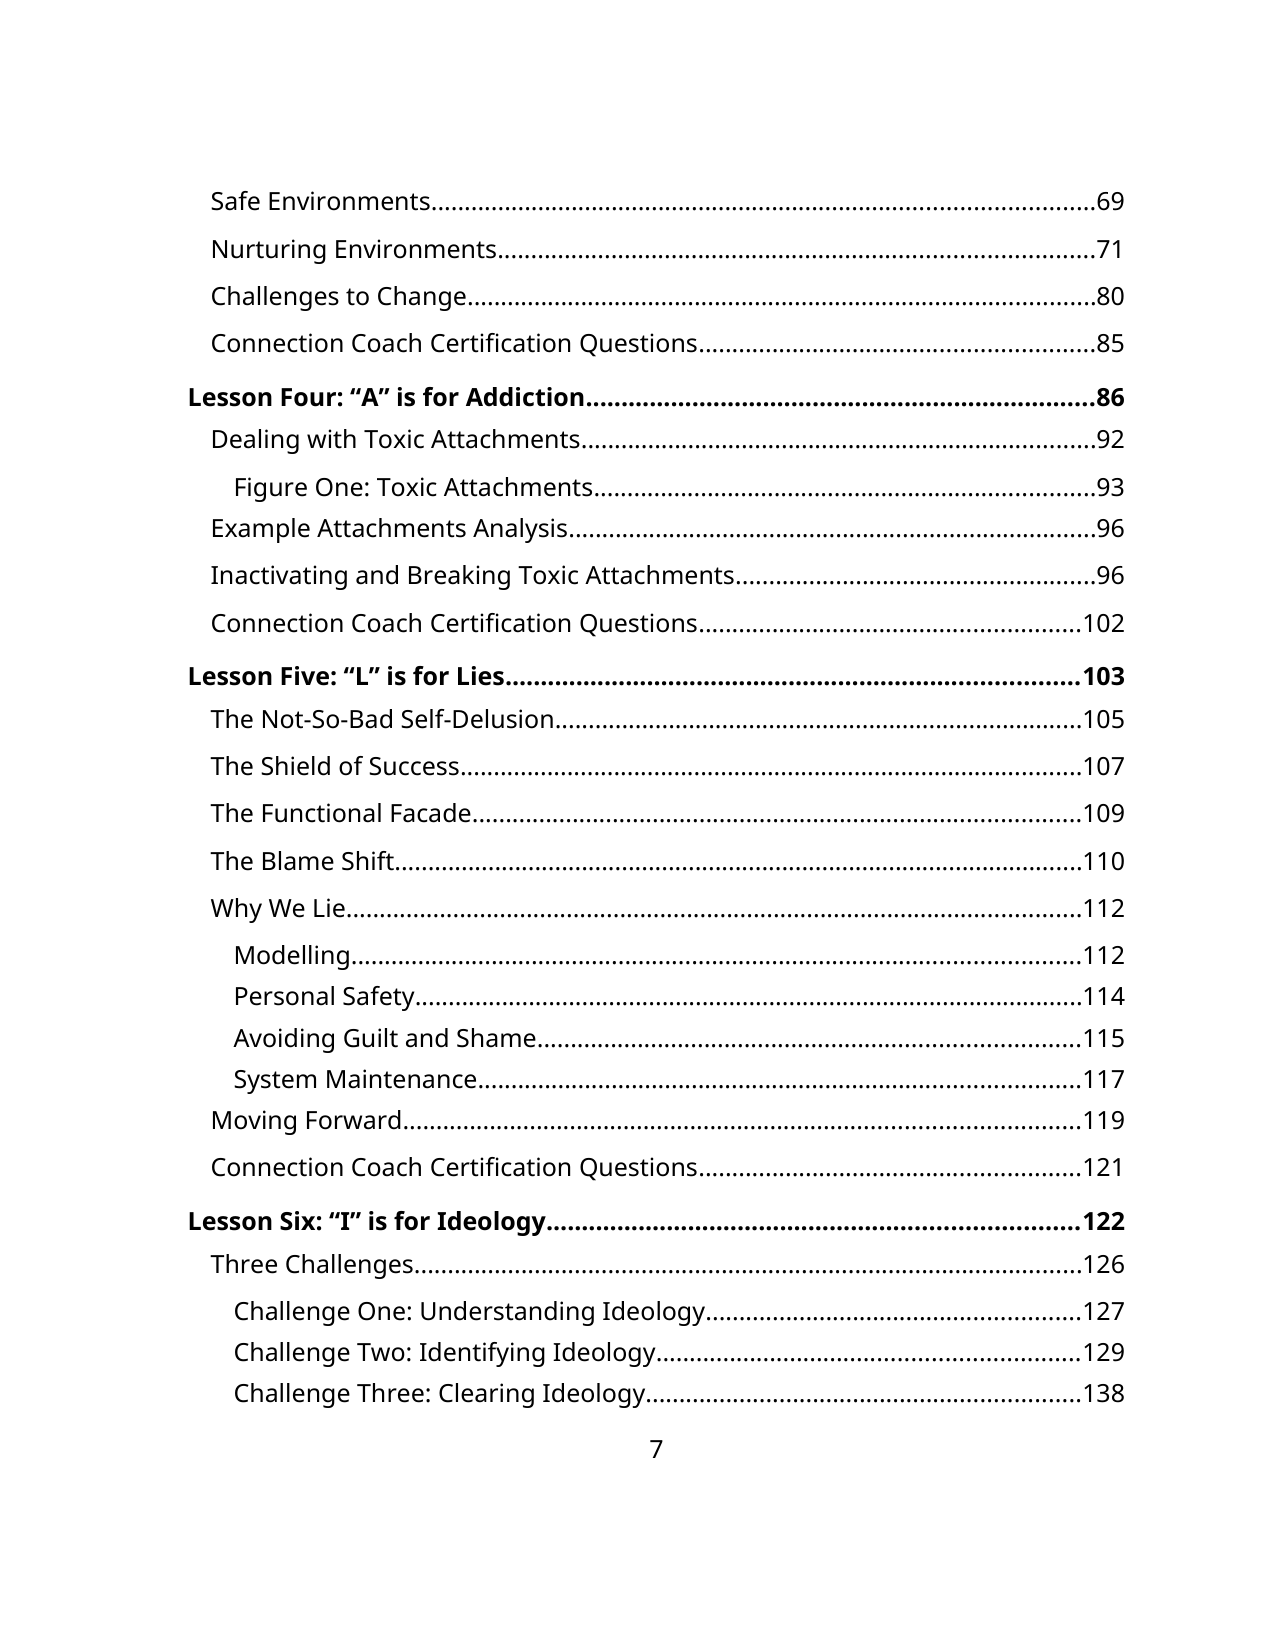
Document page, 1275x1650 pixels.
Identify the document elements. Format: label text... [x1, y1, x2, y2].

text Connection Coach Certification Questions 102 [210, 605, 1125, 639]
text The Not-So-Bad Self-Delusion 105 [210, 701, 1125, 735]
text The Blame Shift 110 [210, 843, 1125, 877]
text Avoiding Guilt and Shame 115 [233, 1020, 1125, 1054]
text Personal Safety 114 [233, 979, 1125, 1013]
text Challenges to Change 80 [210, 279, 1125, 313]
text Moving Forward 119 [210, 1103, 1125, 1137]
text Nurturing Environments 71 [210, 231, 1125, 265]
text Lesson Five: “L” is for Lies 103 [187, 658, 1125, 693]
text The Shield of Success 107 [210, 749, 1125, 783]
text Safe Environments 69 [210, 184, 1125, 218]
text Connection Coach Certification Questions 121 [210, 1150, 1125, 1184]
text Challenge Two: Identifying Ideology 129 [233, 1335, 1125, 1369]
text The Functional Facade 109 [210, 796, 1125, 830]
text Modelling 112 [233, 938, 1125, 972]
text System Maintenance 117 [233, 1062, 1125, 1096]
text Challenge One: Understanding Ideology 127 [233, 1293, 1125, 1328]
text Lesson Six: “I” is for Ideology 122 [187, 1203, 1125, 1237]
text Challenge Three: Clearing Ideology 138 [233, 1376, 1125, 1410]
text Inactivating and Breaking Toxic Attachments 96 [210, 558, 1125, 592]
text Why We Lie 112 [210, 891, 1125, 924]
text Dealing with Toxic Attachments 92 [210, 422, 1125, 456]
text Example Attachments Analysis 96 [210, 511, 1125, 545]
text Lesson Four: “A” is for Addiction 86 [187, 379, 1125, 413]
text Three Challenges 126 [210, 1246, 1125, 1280]
text Figure One: Toxic Attachments 93 [233, 469, 1125, 503]
text Connection Coach Certification Questions 85 [210, 326, 1125, 360]
